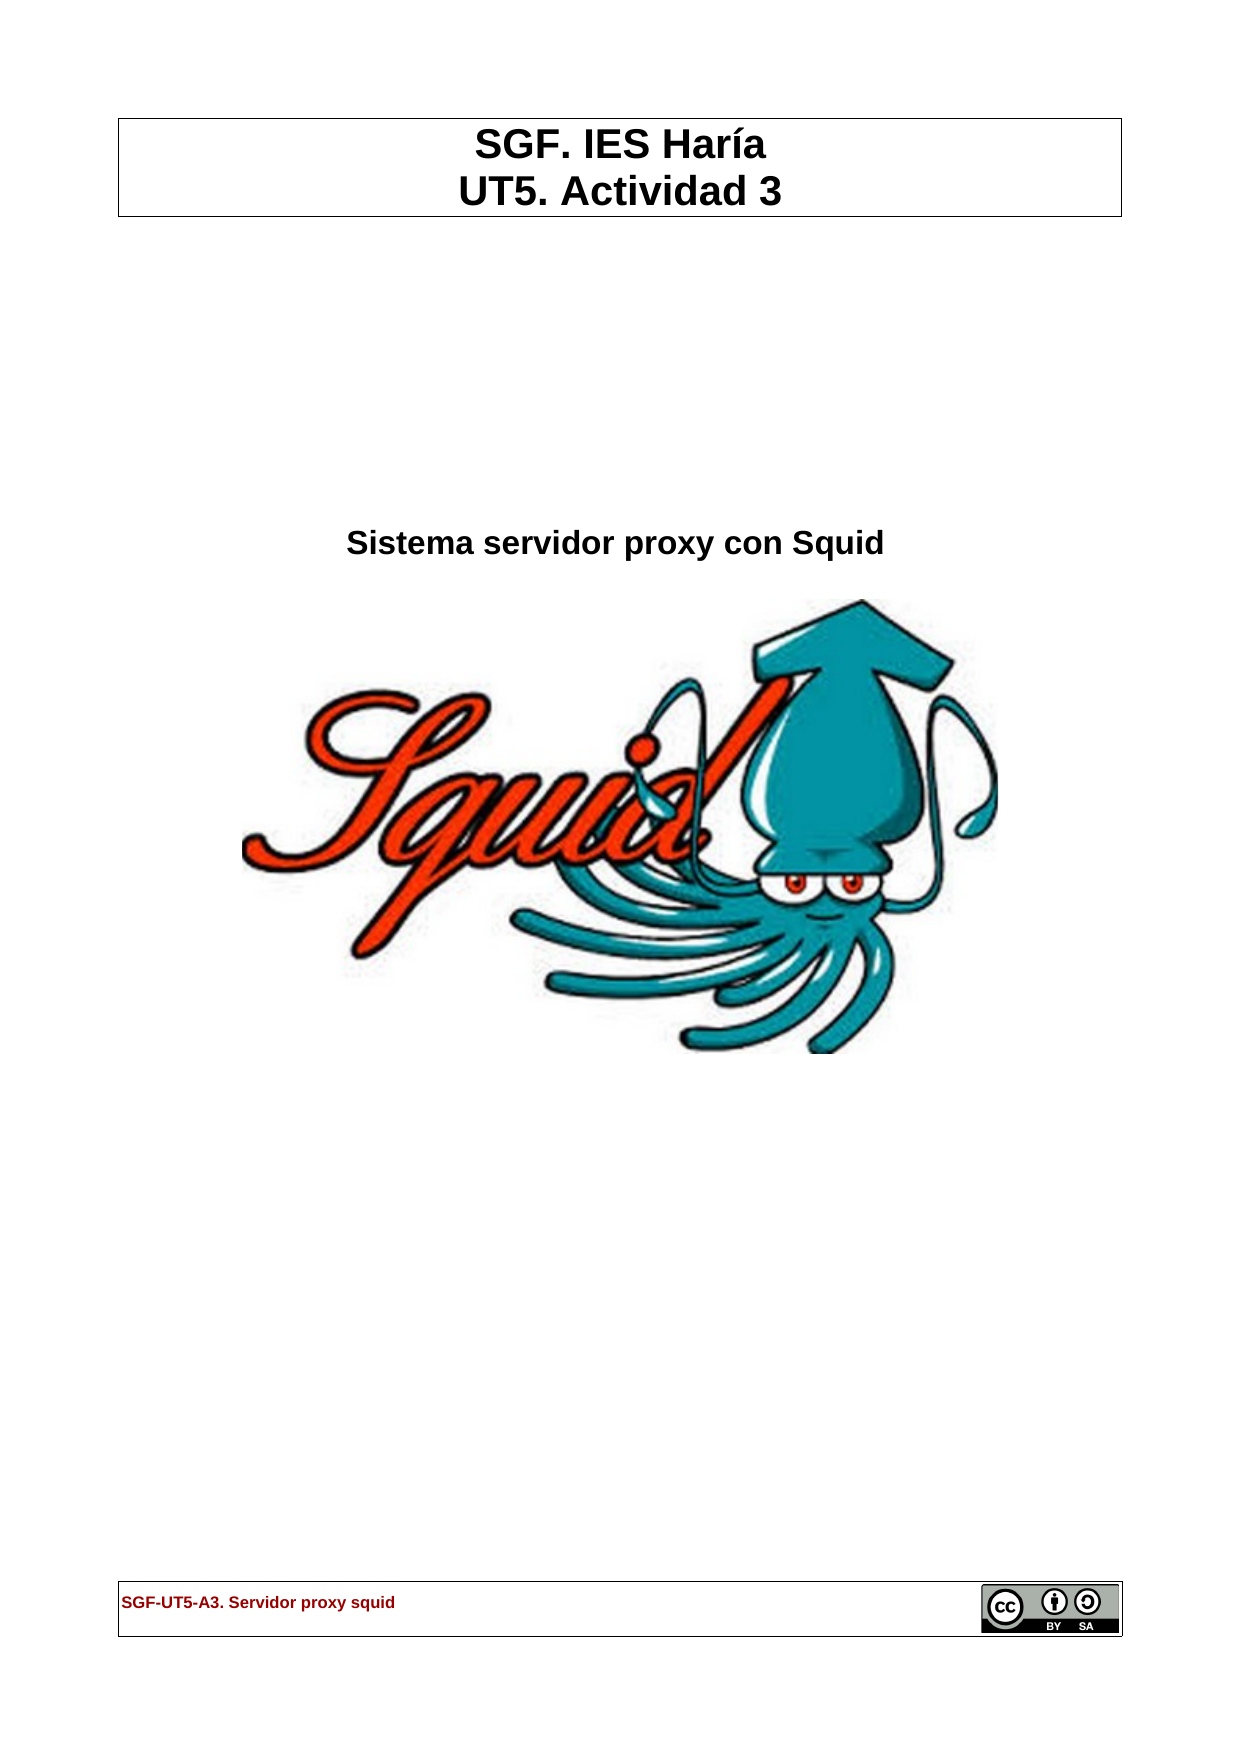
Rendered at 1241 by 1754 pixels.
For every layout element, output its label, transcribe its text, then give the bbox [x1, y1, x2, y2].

picture [242, 599, 999, 1054]
text Sistema servidor proxy con Squid [118, 524, 1122, 562]
text UT5. Actividad 3 [119, 165, 1121, 216]
picture [981, 1584, 1119, 1633]
text SGF. IES Haría [119, 119, 1121, 165]
